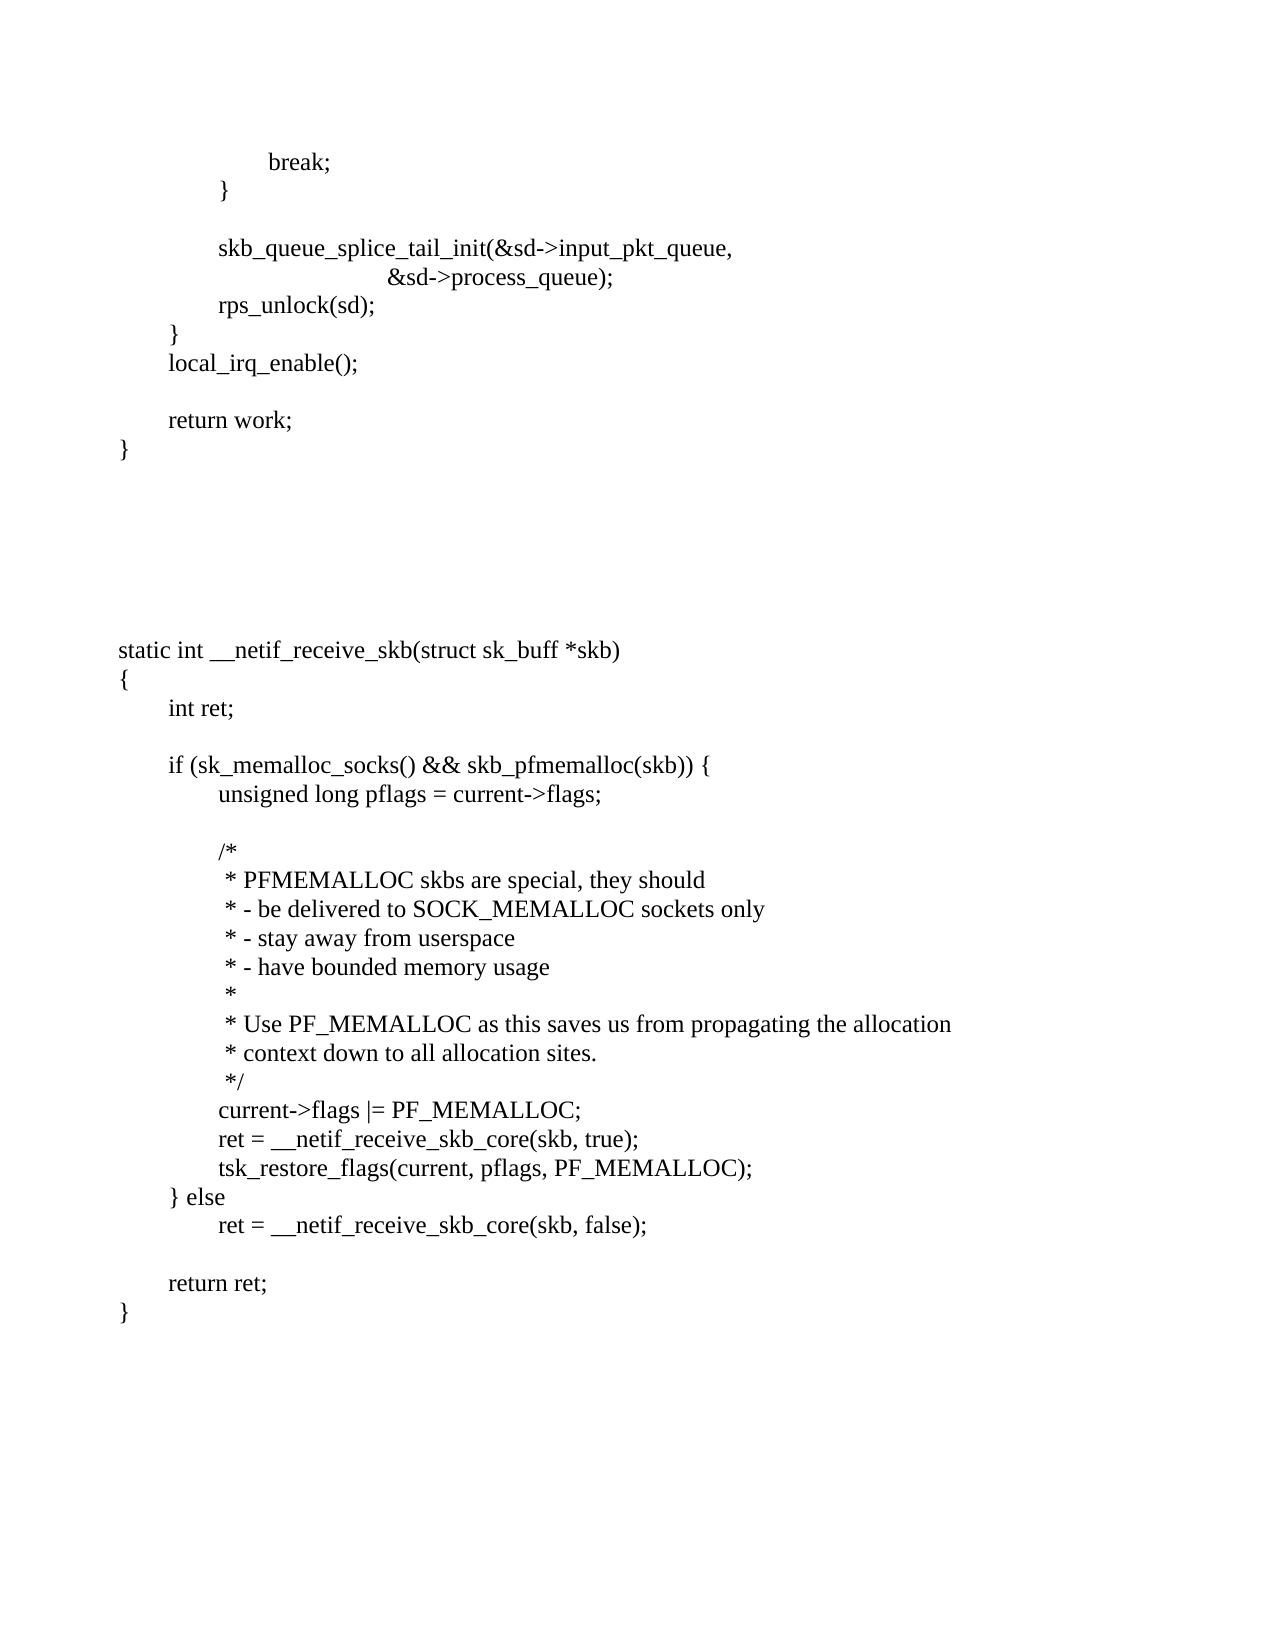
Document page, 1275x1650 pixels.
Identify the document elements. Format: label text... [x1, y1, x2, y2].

text } [118, 1297, 1157, 1326]
text unsigned long pflags = current->flags; [118, 779, 1157, 808]
text } else [118, 1182, 1157, 1211]
text * - have bounded memory usage [118, 952, 1157, 981]
text tsk_restore_flags(current, pflags, PF_MEMALLOC); [118, 1153, 1157, 1182]
text } [118, 319, 1157, 348]
text * [118, 981, 1157, 1009]
text * Use PF_MEMALLOC as this saves us from propagating the allocation [118, 1009, 1157, 1038]
text current->flags |= PF_MEMALLOC; [118, 1096, 1157, 1124]
text static int __netif_receive_skb(struct sk_buff *skb) [118, 636, 1157, 664]
text ret = __netif_receive_skb_core(skb, false); [118, 1211, 1157, 1239]
text * - stay away from userspace [118, 923, 1157, 952]
text return work; [118, 406, 1157, 434]
text if (sk_memalloc_socks() && skb_pfmemalloc(skb)) { [118, 751, 1157, 779]
text return ret; [118, 1268, 1157, 1297]
text rps_unlock(sd); [118, 291, 1157, 319]
text break; [118, 147, 1157, 176]
text */ [118, 1067, 1157, 1096]
text int ret; [118, 693, 1157, 722]
text ret = __netif_receive_skb_core(skb, true); [118, 1124, 1157, 1153]
text &sd->process_queue); [118, 262, 1157, 291]
text /* [118, 837, 1157, 866]
text { [118, 664, 1157, 693]
text * - be delivered to SOCK_MEMALLOC sockets only [118, 894, 1157, 923]
text skb_queue_splice_tail_init(&sd->input_pkt_queue, [118, 233, 1157, 262]
text } [118, 434, 1157, 463]
text * PFMEMALLOC skbs are special, they should [118, 866, 1157, 894]
text } [118, 176, 1157, 204]
text local_irq_enable(); [118, 348, 1157, 377]
text * context down to all allocation sites. [118, 1038, 1157, 1067]
